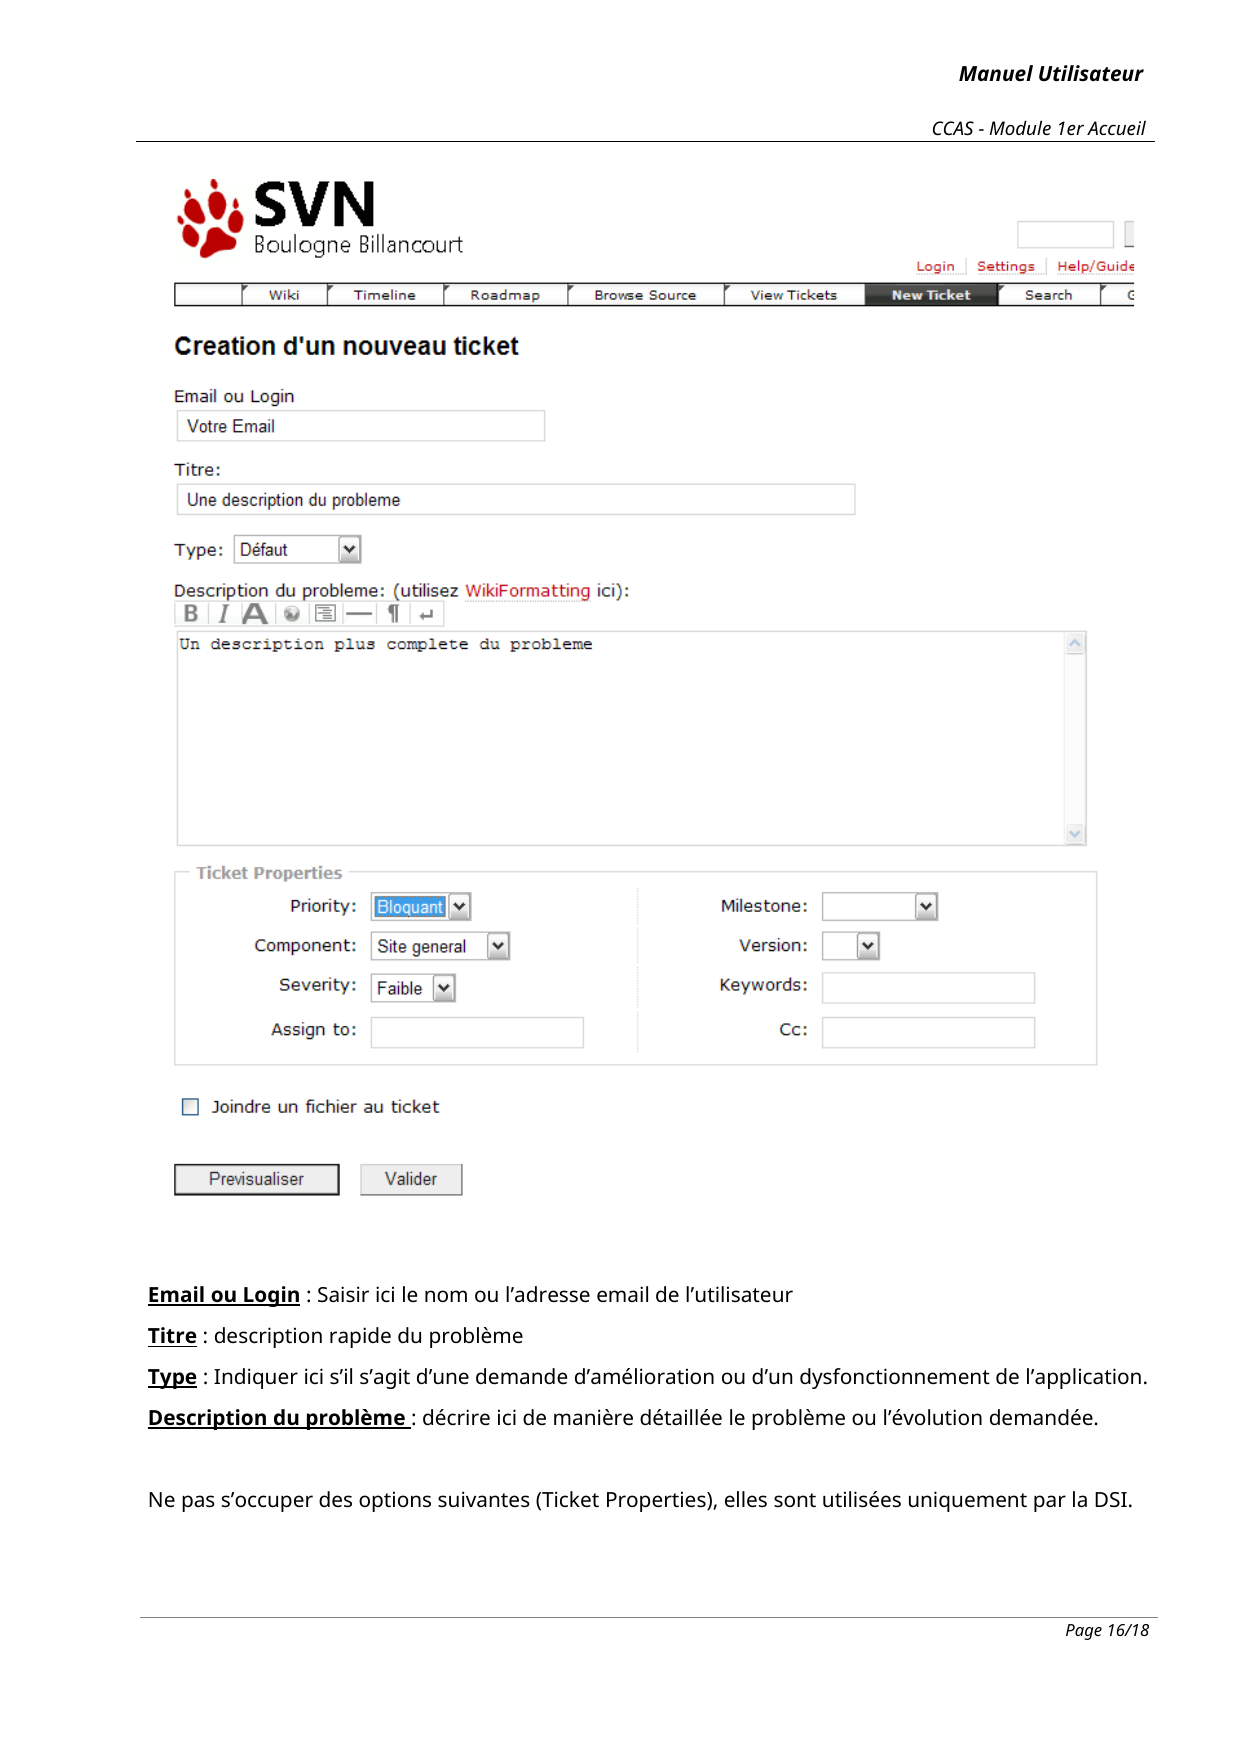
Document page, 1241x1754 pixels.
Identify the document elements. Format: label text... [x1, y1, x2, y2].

text Titre : description rapide du problème [148, 1321, 1152, 1350]
text Description du problème : décrire ici de manière détaillée le problème ou l’évolution demandée. [148, 1403, 1152, 1432]
picture [164, 179, 1135, 1218]
text Type : Indiquer ici s’il s’agit d’une demande d’amélioration ou d’un dysfonctionnement de l’application. [148, 1362, 1152, 1391]
text Email ou Login : Saisir ici le nom ou l’adresse email de l’utilisateur [148, 1280, 1152, 1309]
text Ne pas s’occuper des options suivantes (Ticket Properties), elles sont utilisées uniquement par la DSI. [148, 1485, 1152, 1513]
